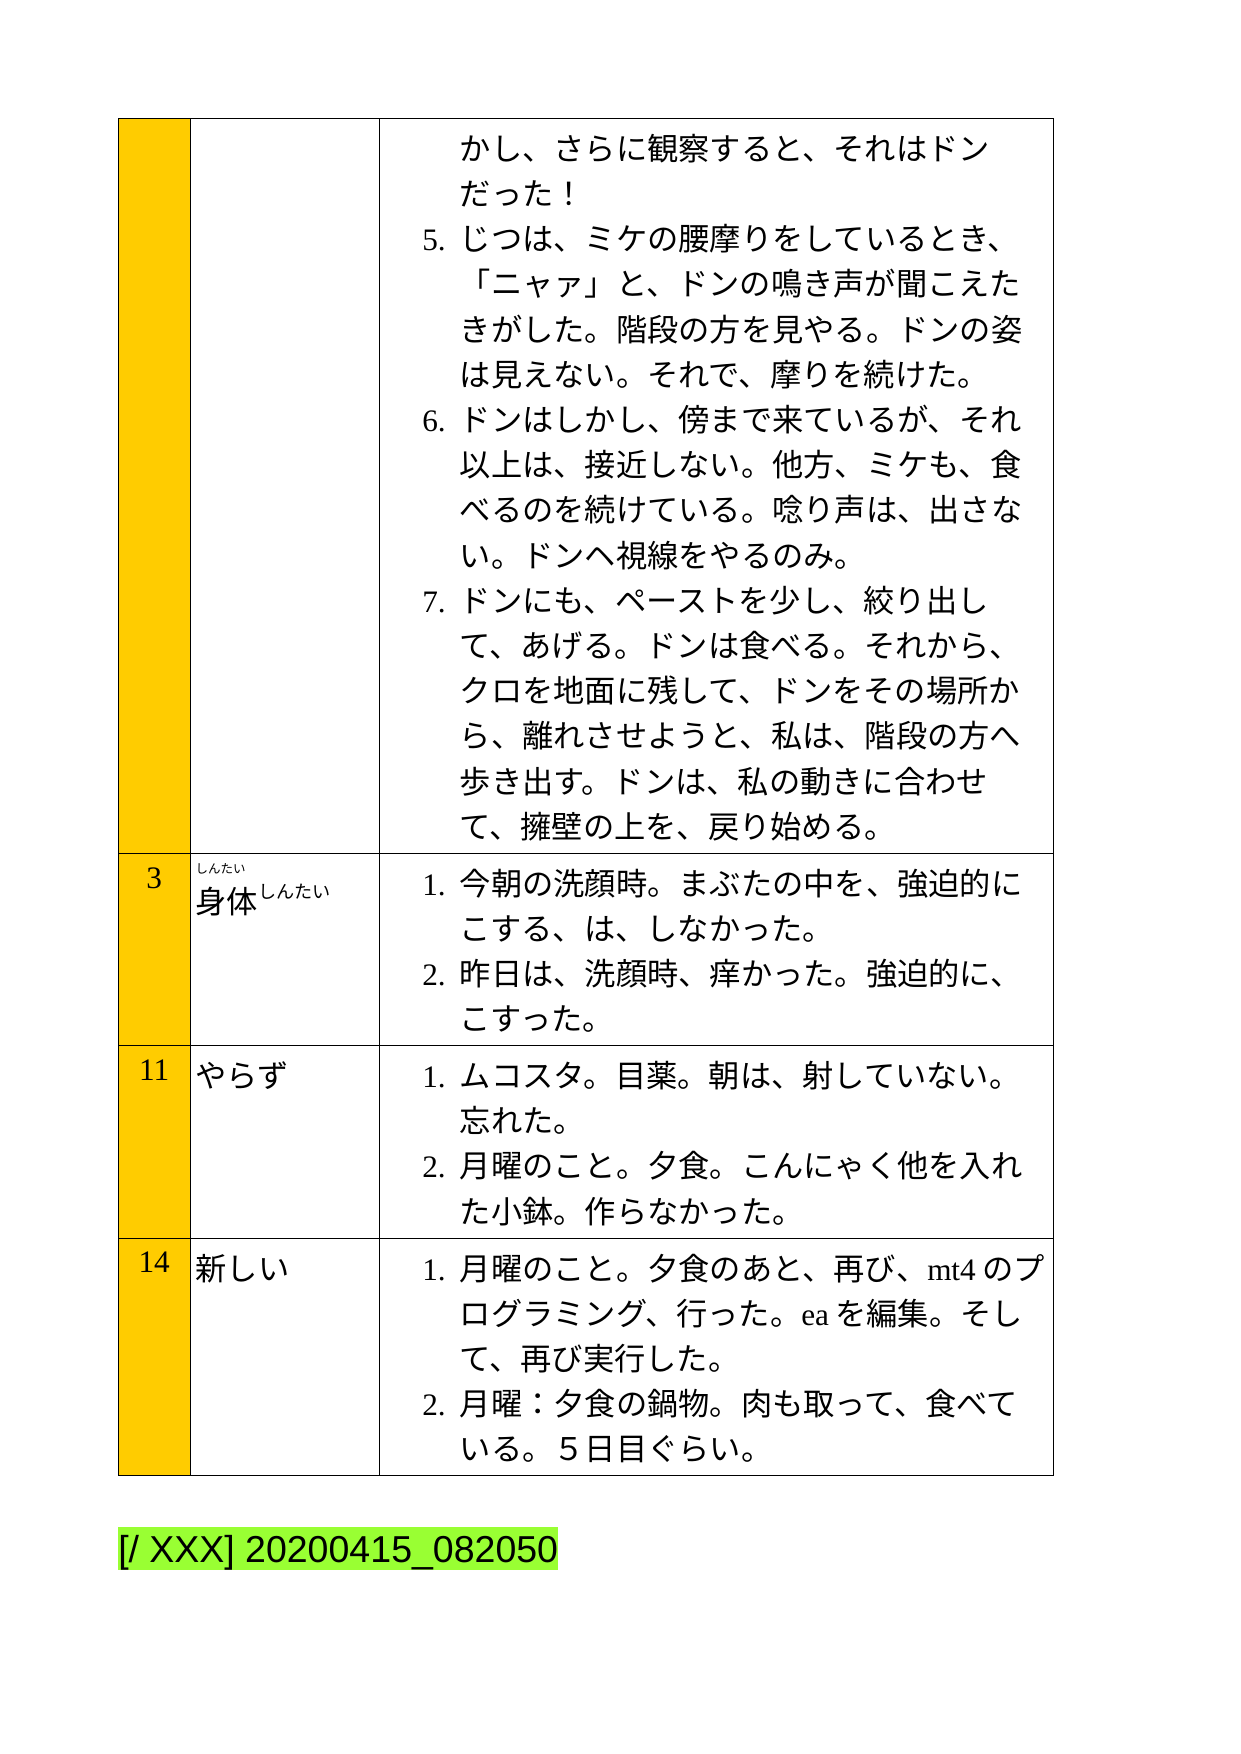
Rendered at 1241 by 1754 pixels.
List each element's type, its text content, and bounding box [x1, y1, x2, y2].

table_cell 3 [119, 854, 190, 1045]
table_cell 11 [119, 1046, 190, 1238]
table_cell 身体しんたいしんたい [191, 854, 379, 1045]
table_cell 月曜のこと。夕食のあと、再び、mt4のプログラミング、行った。eaを編集。そして、再び実行した。 月曜：夕食の鍋物。肉も取って、食べている。５日目ぐらい。 [380, 1239, 1053, 1475]
table_cell 14 [119, 1239, 190, 1475]
table_cell やらず [191, 1046, 379, 1238]
table_cell 新しい [191, 1239, 379, 1475]
text [/ XXX] 20200415_082050 [118, 1527, 1122, 1570]
table_cell [119, 119, 190, 853]
table_cell ムコスタ。目薬。朝は、射していない。忘れた。 月曜のこと。夕食。こんにゃく他を入れた小鉢。作らなかった。 [380, 1046, 1053, 1238]
table_cell 今朝の洗顔時。まぶたの中を、強迫的にこする、は、しなかった。 昨日は、洗顔時、痒かった。強迫的に、こすった。 [380, 854, 1053, 1045]
table_cell かし、さらに観察すると、それはドンだった！ じつは、ミケの腰摩りをしているとき、「ニャァ」と、ドンの鳴き声が聞こえたきがした。階段の方を見やる。ドンの姿は見えない。それで、摩りを続けた。 ドンはしかし、傍まで来ているが、それ以上は、接近しない。他方、ミケも、食べるのを続けている。唸り声は、出さない。ドンヘ視線をやるのみ。 ドンにも、ペーストを少し、絞り出して、あげる。ドンは食べる。それから、クロを地面に残して、ドンをその場所から、離れさせようと、私は、階段の方へ歩き出す。ドンは、私の動きに合わせて、擁壁の上を、戻り始める。 [380, 119, 1053, 853]
table_cell [191, 119, 379, 853]
